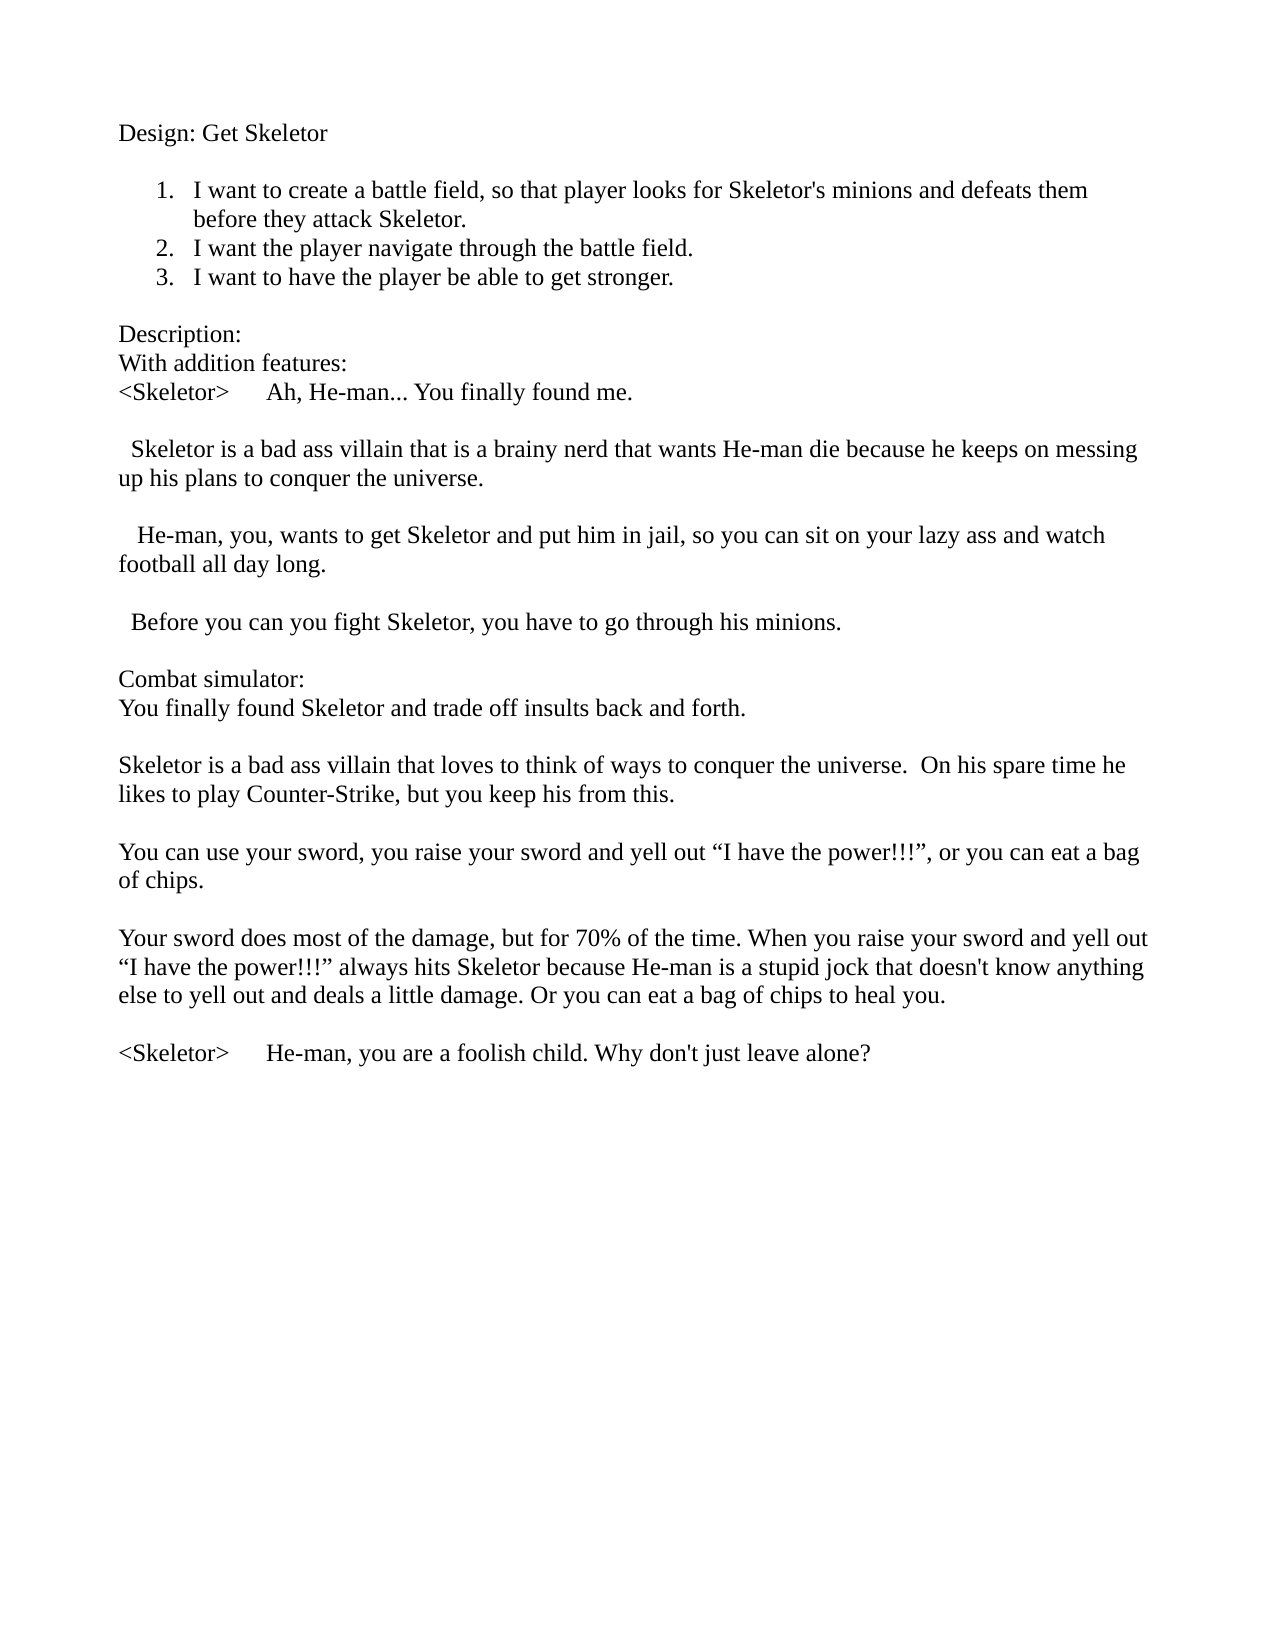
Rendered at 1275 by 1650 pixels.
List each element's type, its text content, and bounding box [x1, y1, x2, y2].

list I want the player navigate through the battle field. [156, 233, 1157, 262]
list I want to have the player be able to get stronger. [156, 262, 1157, 291]
text <Skeletor> Ah, He-man... You finally found me. [118, 377, 1157, 406]
text Your sword does most of the damage, but for 70% of the time. When you raise your sword and yell out “I have the power!!!” always hits Skeletor because He-man is a stupid jock that doesn't know anything else to yell out and deals a little damage. Or you can eat a bag of chips to heal you. [118, 923, 1157, 1009]
text Description: [118, 319, 1157, 348]
text You finally found Skeletor and trade off insults back and forth. [118, 693, 1157, 722]
text You can use your sword, you raise your sword and yell out “I have the power!!!”, or you can eat a bag of chips. [118, 837, 1157, 894]
text <Skeletor> He-man, you are a foolish child. Why don't just leave alone? [118, 1038, 1157, 1067]
text Combat simulator: [118, 664, 1157, 693]
list I want to create a battle field, so that player looks for Skeletor's minions and defeats them before they attack Skeletor. [156, 176, 1157, 233]
text Skeletor is a bad ass villain that loves to think of ways to conquer the universe. On his spare time he likes to play Counter-Strike, but you keep his from this. [118, 751, 1157, 808]
text Skeletor is a bad ass villain that is a brainy nerd that wants He-man die because he keeps on messing up his plans to conquer the universe. [118, 434, 1157, 492]
text He-man, you, wants to get Skeletor and put him in jail, so you can sit on your lazy ass and watch football all day long. [118, 521, 1157, 578]
text Design: Get Skeletor [118, 118, 1157, 147]
text With addition features: [118, 348, 1157, 377]
text Before you can you fight Skeletor, you have to go through his minions. [118, 607, 1157, 636]
